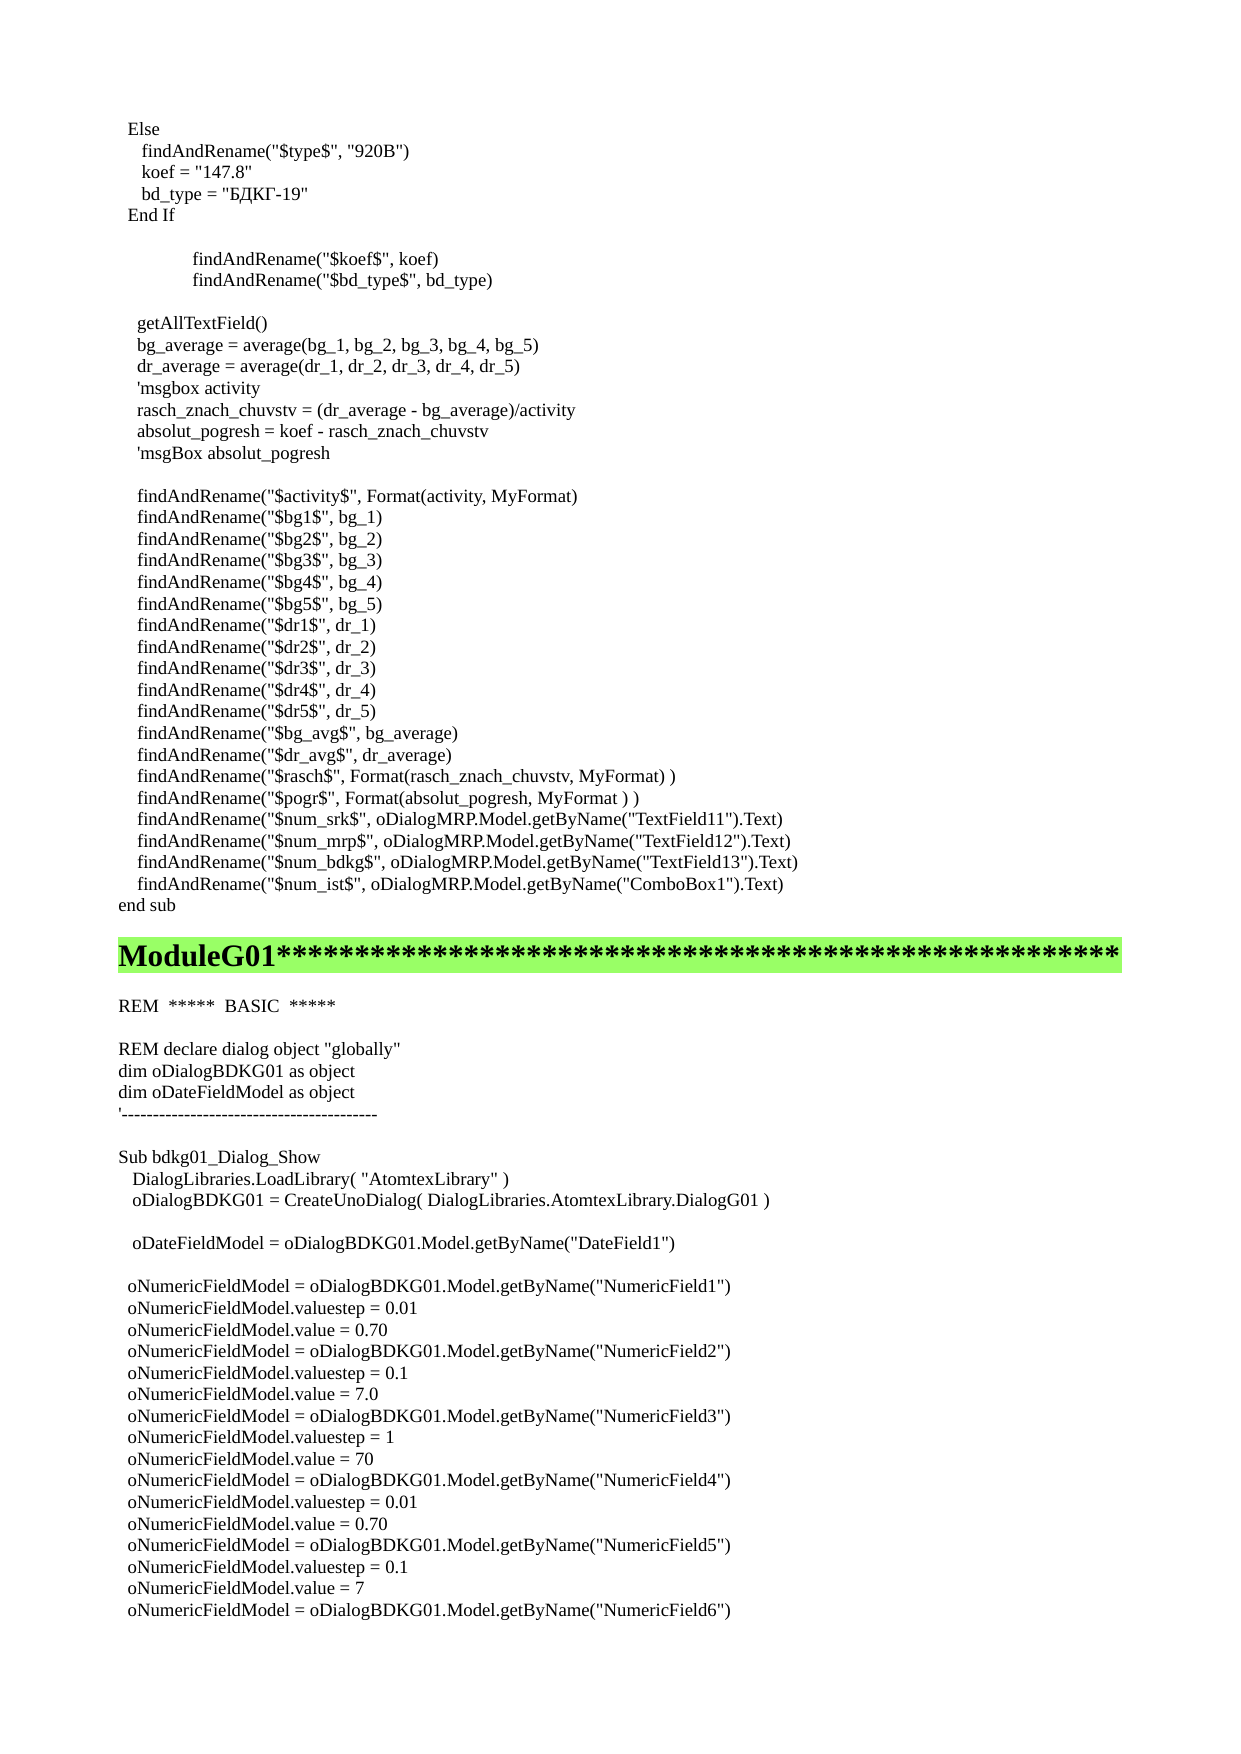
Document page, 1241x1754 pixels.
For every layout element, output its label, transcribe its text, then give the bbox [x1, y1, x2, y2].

text oNumericFieldModel = oDialogBDKG01.Model.getByName("NumericField2") [118, 1340, 1122, 1362]
text getAllTextField() [118, 312, 1122, 334]
text bg_average = average(bg_1, bg_2, bg_3, bg_4, bg_5) [118, 334, 1122, 355]
text findAndRename("$koef$", koef) [118, 247, 1122, 269]
text findAndRename("$rasch$", Format(rasch_znach_chuvstv, MyFormat) ) [118, 765, 1122, 787]
text oNumericFieldModel = oDialogBDKG01.Model.getByName("NumericField1") [118, 1275, 1122, 1297]
text findAndRename("$dr4$", dr_4) [118, 679, 1122, 700]
text findAndRename("$num_mrp$", oDialogMRP.Model.getByName("TextField12").Text) [118, 830, 1122, 851]
text findAndRename("$bg2$", bg_2) [118, 528, 1122, 549]
text oNumericFieldModel.valuestep = 1 [118, 1426, 1122, 1448]
text koef = "147.8" [118, 161, 1122, 183]
text oNumericFieldModel.value = 0.70 [118, 1318, 1122, 1340]
text dim oDialogBDKG01 as object [118, 1060, 1122, 1081]
text 'msgBox absolut_pogresh [118, 442, 1122, 463]
text findAndRename("$bg4$", bg_4) [118, 571, 1122, 592]
text End If [118, 204, 1122, 226]
text oNumericFieldModel.value = 7.0 [118, 1383, 1122, 1405]
text Sub bdkg01_Dialog_Show [118, 1146, 1122, 1167]
text REM ***** BASIC ***** [118, 995, 1122, 1017]
text oNumericFieldModel.value = 0.70 [118, 1512, 1122, 1534]
text oNumericFieldModel.valuestep = 0.1 [118, 1362, 1122, 1383]
text findAndRename("$num_ist$", oDialogMRP.Model.getByName("ComboBox1").Text) [118, 873, 1122, 894]
text oDateFieldModel = oDialogBDKG01.Model.getByName("DateField1") [118, 1232, 1122, 1254]
text findAndRename("$dr3$", dr_3) [118, 657, 1122, 679]
text REM declare dialog object "globally" [118, 1038, 1122, 1060]
text DialogLibraries.LoadLibrary( "AtomtexLibrary" ) [118, 1167, 1122, 1189]
text findAndRename("$bg_avg$", bg_average) [118, 722, 1122, 743]
text bd_type = "БДКГ-19" [118, 183, 1122, 204]
text oNumericFieldModel.valuestep = 0.01 [118, 1297, 1122, 1318]
text oNumericFieldModel.valuestep = 0.1 [118, 1556, 1122, 1577]
text oNumericFieldModel = oDialogBDKG01.Model.getByName("NumericField6") [118, 1599, 1122, 1620]
text oNumericFieldModel = oDialogBDKG01.Model.getByName("NumericField4") [118, 1469, 1122, 1491]
text dim oDateFieldModel as object [118, 1081, 1122, 1103]
text oNumericFieldModel = oDialogBDKG01.Model.getByName("NumericField5") [118, 1534, 1122, 1556]
text rasch_znach_chuvstv = (dr_average - bg_average)/activity [118, 398, 1122, 420]
text oNumericFieldModel.valuestep = 0.01 [118, 1491, 1122, 1512]
text findAndRename("$bg3$", bg_3) [118, 549, 1122, 571]
text oDialogBDKG01 = CreateUnoDialog( DialogLibraries.AtomtexLibrary.DialogG01 ) [118, 1189, 1122, 1211]
text ModuleG01****************************************************** [118, 937, 1122, 973]
text findAndRename("$dr5$", dr_5) [118, 700, 1122, 722]
text oNumericFieldModel = oDialogBDKG01.Model.getByName("NumericField3") [118, 1405, 1122, 1426]
text Else [118, 118, 1122, 140]
text dr_average = average(dr_1, dr_2, dr_3, dr_4, dr_5) [118, 355, 1122, 377]
text findAndRename("$bg5$", bg_5) [118, 592, 1122, 614]
text findAndRename("$dr_avg$", dr_average) [118, 743, 1122, 765]
text findAndRename("$dr1$", dr_1) [118, 614, 1122, 636]
text oNumericFieldModel.value = 7 [118, 1577, 1122, 1599]
text findAndRename("$pogr$", Format(absolut_pogresh, MyFormat ) ) [118, 787, 1122, 808]
text findAndRename("$bd_type$", bd_type) [118, 269, 1122, 291]
text end sub [118, 894, 1122, 916]
text findAndRename("$num_srk$", oDialogMRP.Model.getByName("TextField11").Text) [118, 808, 1122, 830]
text absolut_pogresh = koef - rasch_znach_chuvstv [118, 420, 1122, 442]
text oNumericFieldModel.value = 70 [118, 1448, 1122, 1469]
text 'msgbox activity [118, 377, 1122, 398]
text findAndRename("$activity$", Format(activity, MyFormat) [118, 485, 1122, 506]
text findAndRename("$bg1$", bg_1) [118, 506, 1122, 528]
text '----------------------------------------- [118, 1103, 1122, 1124]
text findAndRename("$dr2$", dr_2) [118, 636, 1122, 657]
text findAndRename("$num_bdkg$", oDialogMRP.Model.getByName("TextField13").Text) [118, 851, 1122, 873]
text findAndRename("$type$", "920В") [118, 140, 1122, 161]
